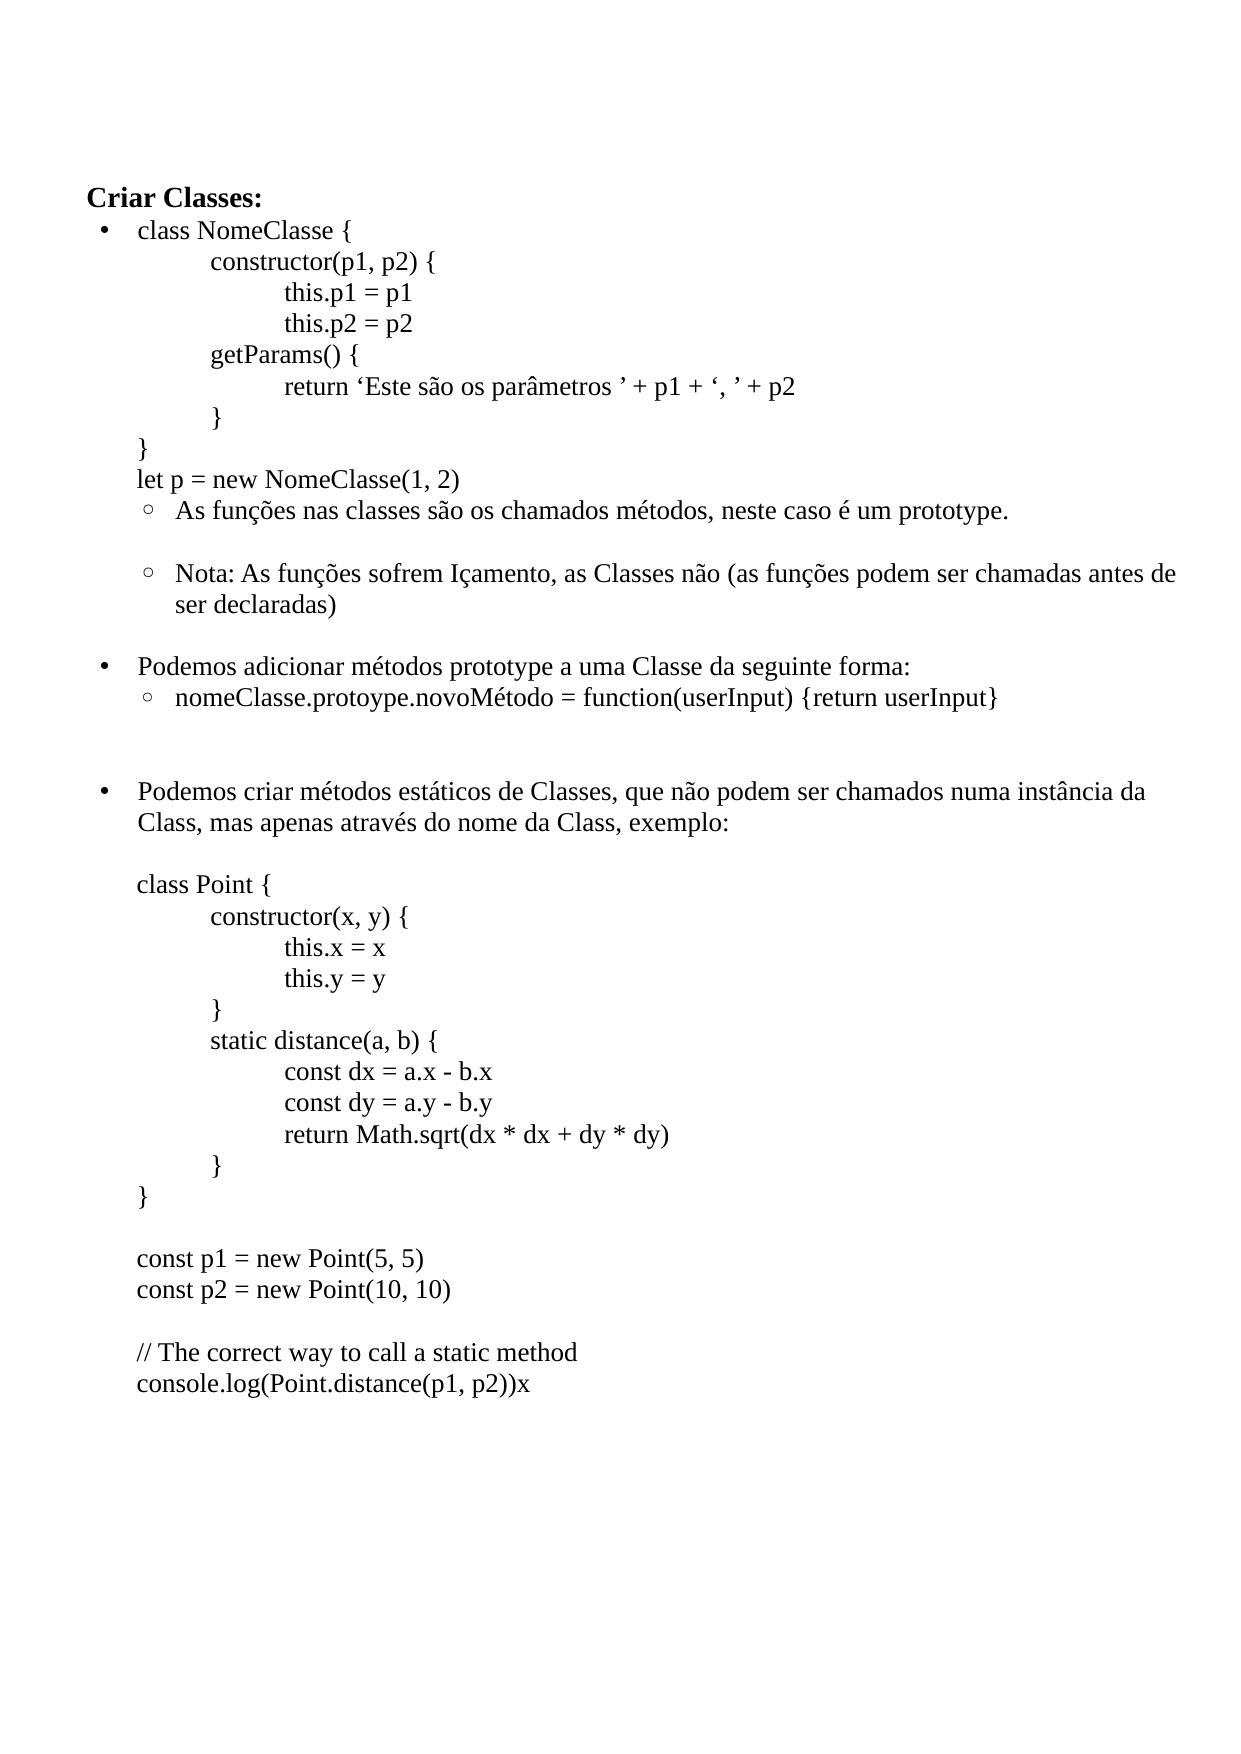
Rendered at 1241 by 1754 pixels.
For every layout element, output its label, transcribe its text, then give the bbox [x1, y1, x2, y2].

text this.p1 = p1 [62, 276, 1178, 307]
list class NomeClasse { [100, 214, 1178, 245]
text const p1 = new Point(5, 5) [62, 1242, 1178, 1273]
text class Point { [62, 868, 1178, 900]
list Nota: As funções sofrem Içamento, as Classes não (as funções podem ser chamadas antes de ser declaradas) [137, 557, 1178, 619]
text // The correct way to call a static method [62, 1336, 1178, 1367]
text } [62, 1180, 1178, 1211]
text } [62, 1149, 1178, 1180]
text const dy = a.y - b.y [62, 1087, 1178, 1118]
text constructor(p1, p2) { [62, 245, 1178, 276]
text this.x = x [62, 931, 1178, 962]
text constructor(x, y) { [62, 900, 1178, 931]
text Criar Classes: [62, 180, 1178, 214]
text this.y = y [62, 962, 1178, 993]
text getParams() { [62, 339, 1178, 370]
text } [62, 432, 1178, 463]
list Podemos adicionar métodos prototype a uma Classe da seguinte forma: [100, 650, 1178, 682]
list nomeClasse.protoype.novoMétodo = function(userInput) {return userInput} [137, 682, 1178, 713]
text return ‘Este são os parâmetros ’ + p1 + ‘, ’ + p2 [62, 370, 1178, 401]
text const dx = a.x - b.x [62, 1055, 1178, 1087]
text this.p2 = p2 [62, 307, 1178, 339]
text } [62, 401, 1178, 432]
list Podemos criar métodos estáticos de Classes, que não podem ser chamados numa instância da Class, mas apenas através do nome da Class, exemplo: [100, 775, 1178, 837]
text static distance(a, b) { [62, 1024, 1178, 1055]
text console.log(Point.distance(p1, p2))x [62, 1367, 1178, 1398]
text let p = new NomeClasse(1, 2) [62, 463, 1178, 494]
text return Math.sqrt(dx * dx + dy * dy) [62, 1118, 1178, 1149]
text } [62, 993, 1178, 1024]
text const p2 = new Point(10, 10) [62, 1273, 1178, 1304]
list As funções nas classes são os chamados métodos, neste caso é um prototype. [137, 494, 1178, 526]
